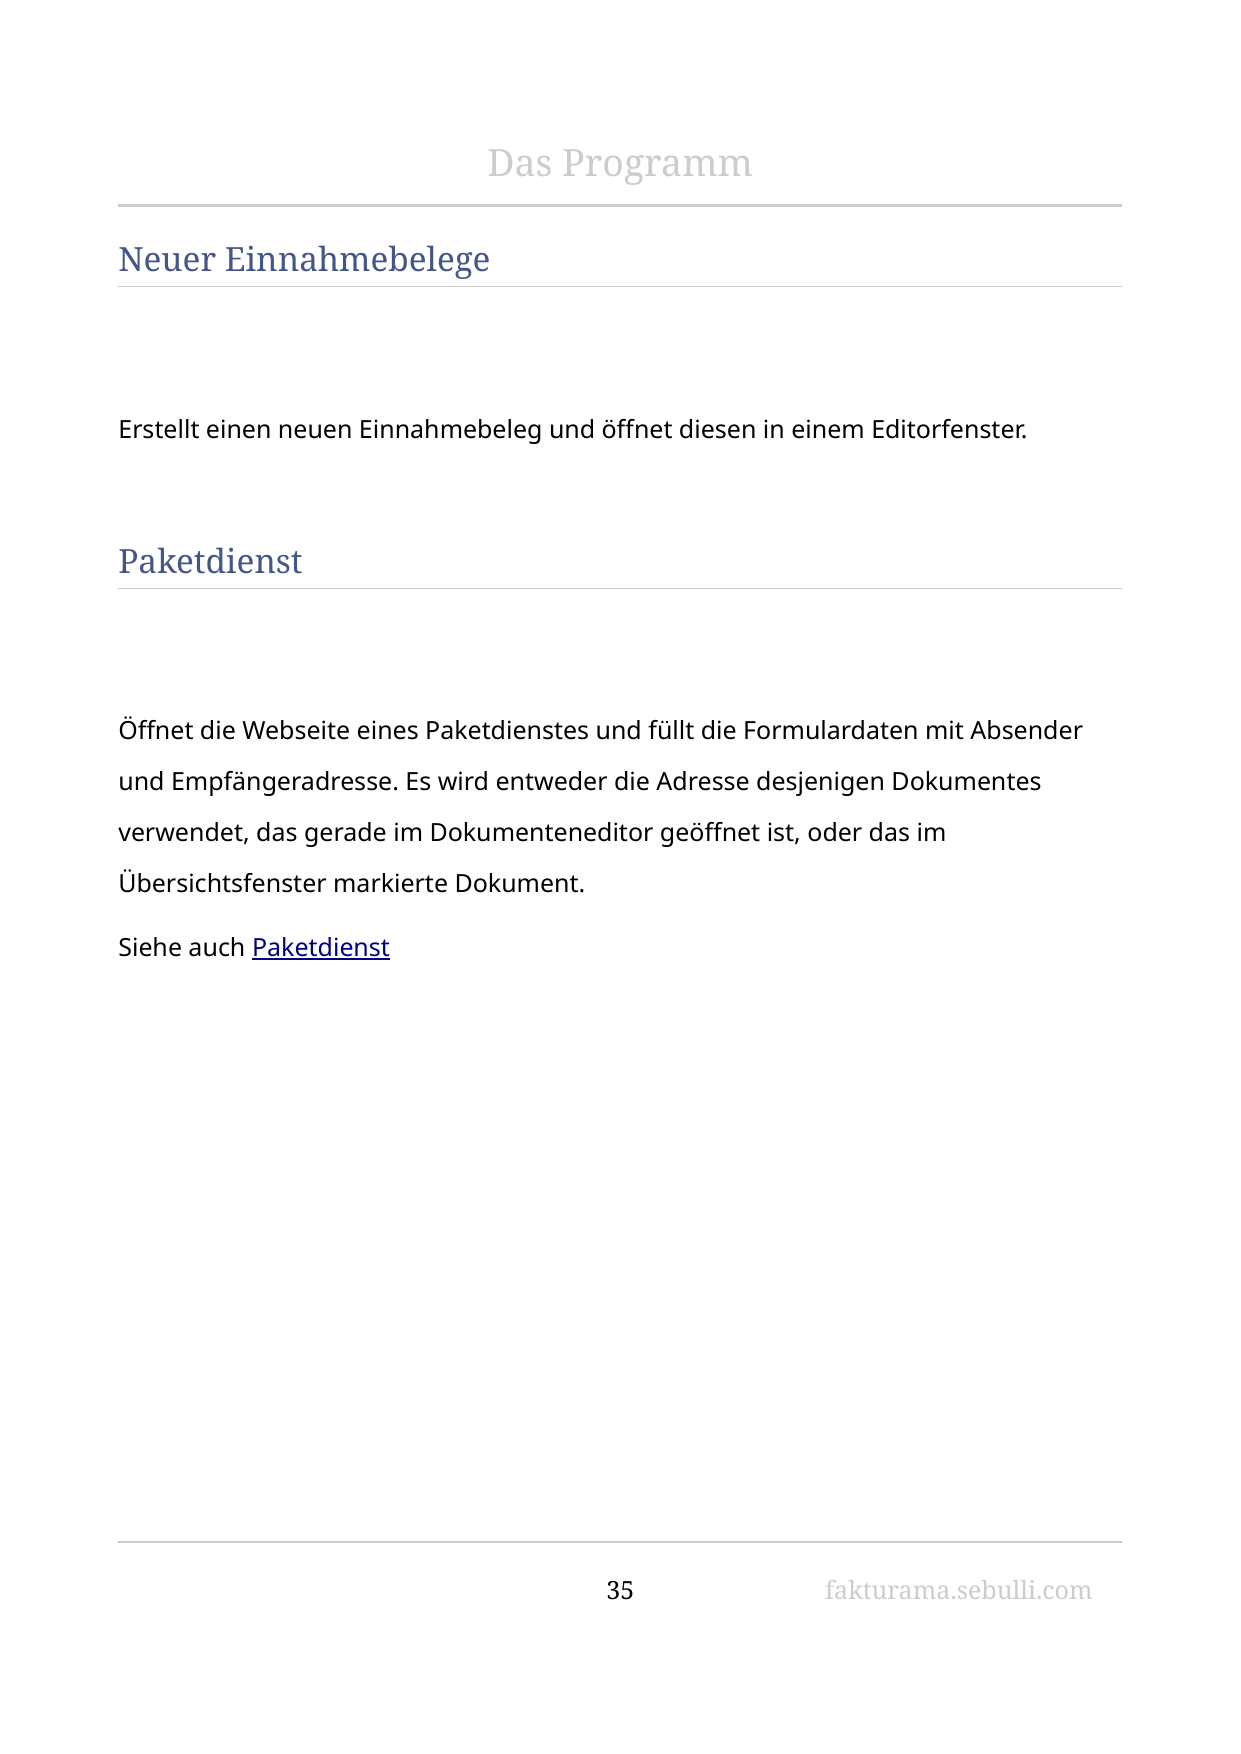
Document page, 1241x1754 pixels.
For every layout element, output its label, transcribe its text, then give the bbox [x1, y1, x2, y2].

subtitle Neuer Einnahmebelege [118, 236, 1122, 286]
text Öffnet die Webseite eines Paketdienstes und füllt die Formulardaten mit Absender und Empfängeradresse. Es wird entweder die Adresse desjenigen Dokumentes verwendet, das gerade im Dokumenteneditor geöffnet ist, oder das im Übersichtsfenster markierte Dokument. [118, 713, 1122, 900]
text Siehe auch Paketdienst [118, 930, 1122, 964]
text Erstellt einen neuen Einnahmebeleg und öffnet diesen in einem Editorfenster. [118, 412, 1122, 446]
subtitle Paketdienst [118, 538, 1122, 588]
